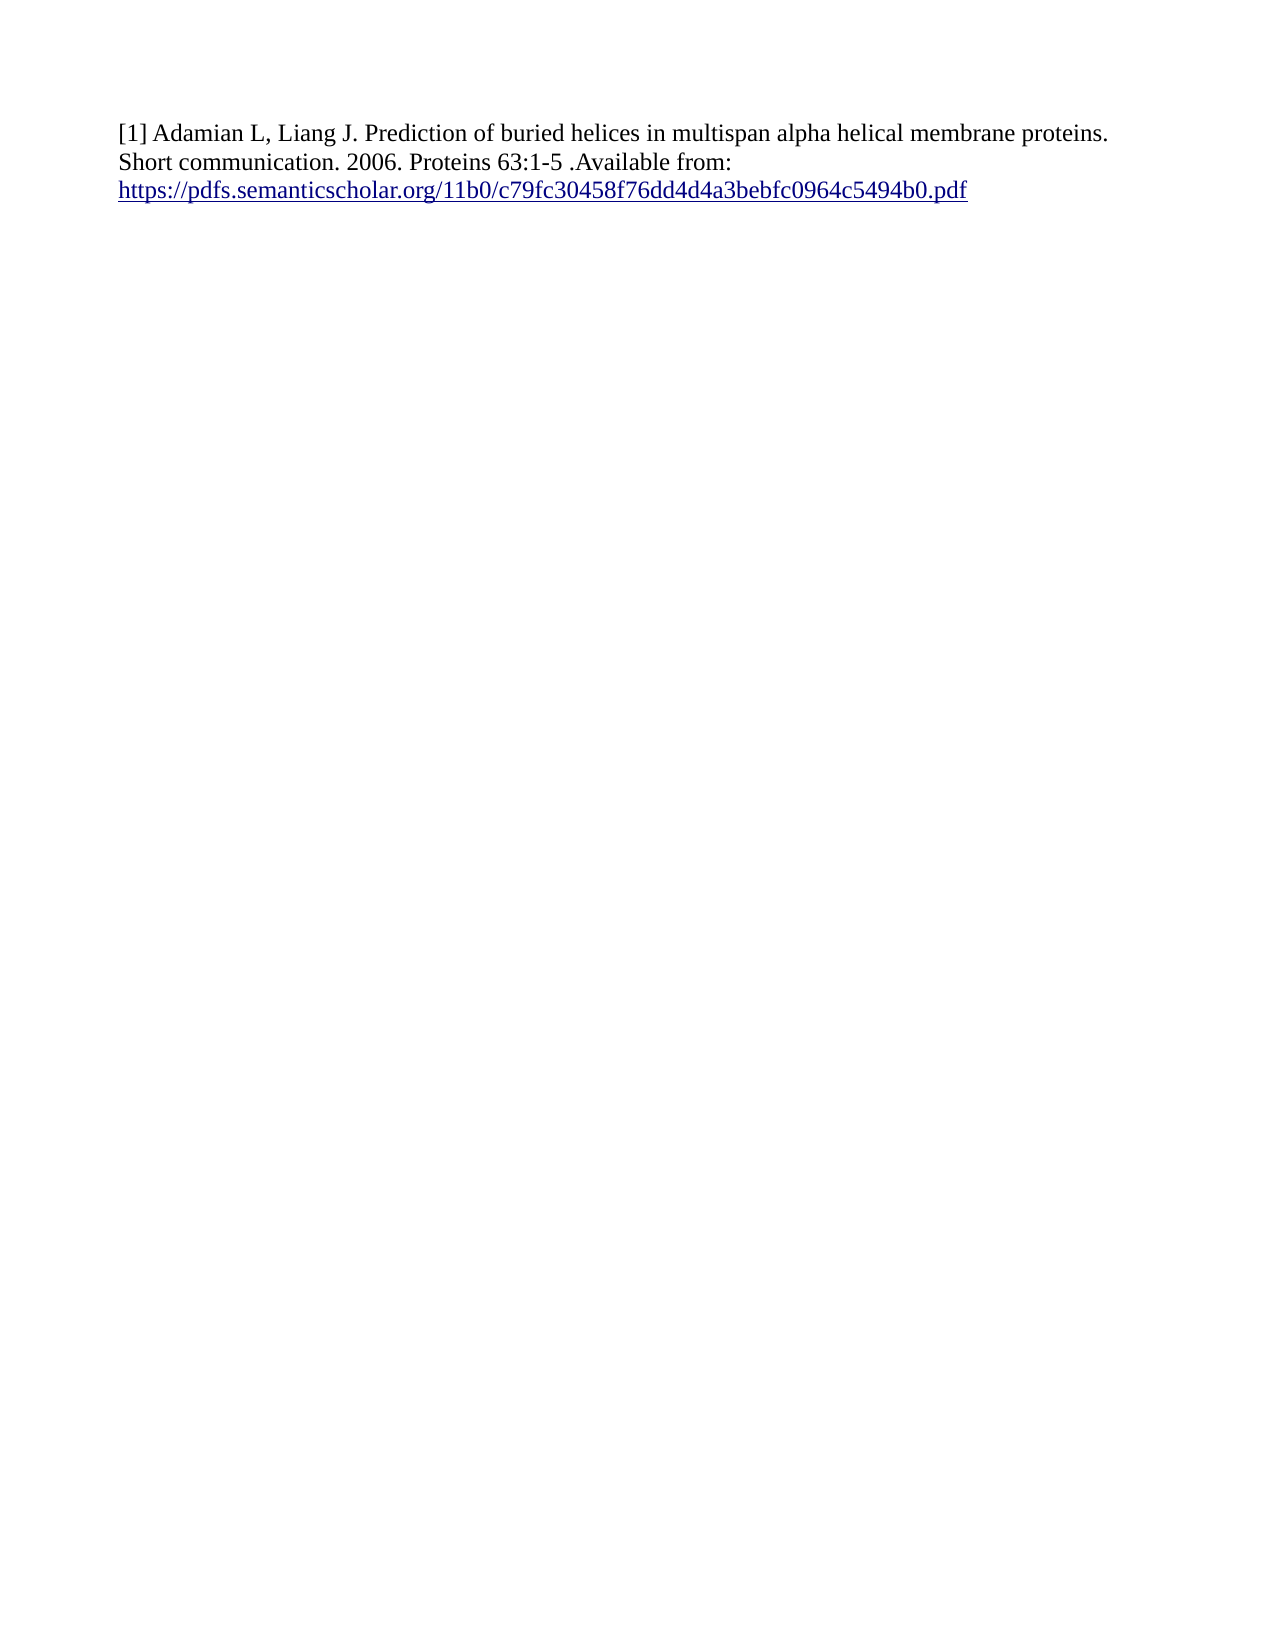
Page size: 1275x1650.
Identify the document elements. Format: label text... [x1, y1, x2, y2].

text [1] Adamian L, Liang J. Prediction of buried helices in multispan alpha helical membrane proteins. Short communication. 2006. Proteins 63:1-5 .Available from: https://pdfs.semanticscholar.org/11b0/c79fc30458f76dd4d4a3bebfc0964c5494b0.pdf [118, 118, 1157, 204]
